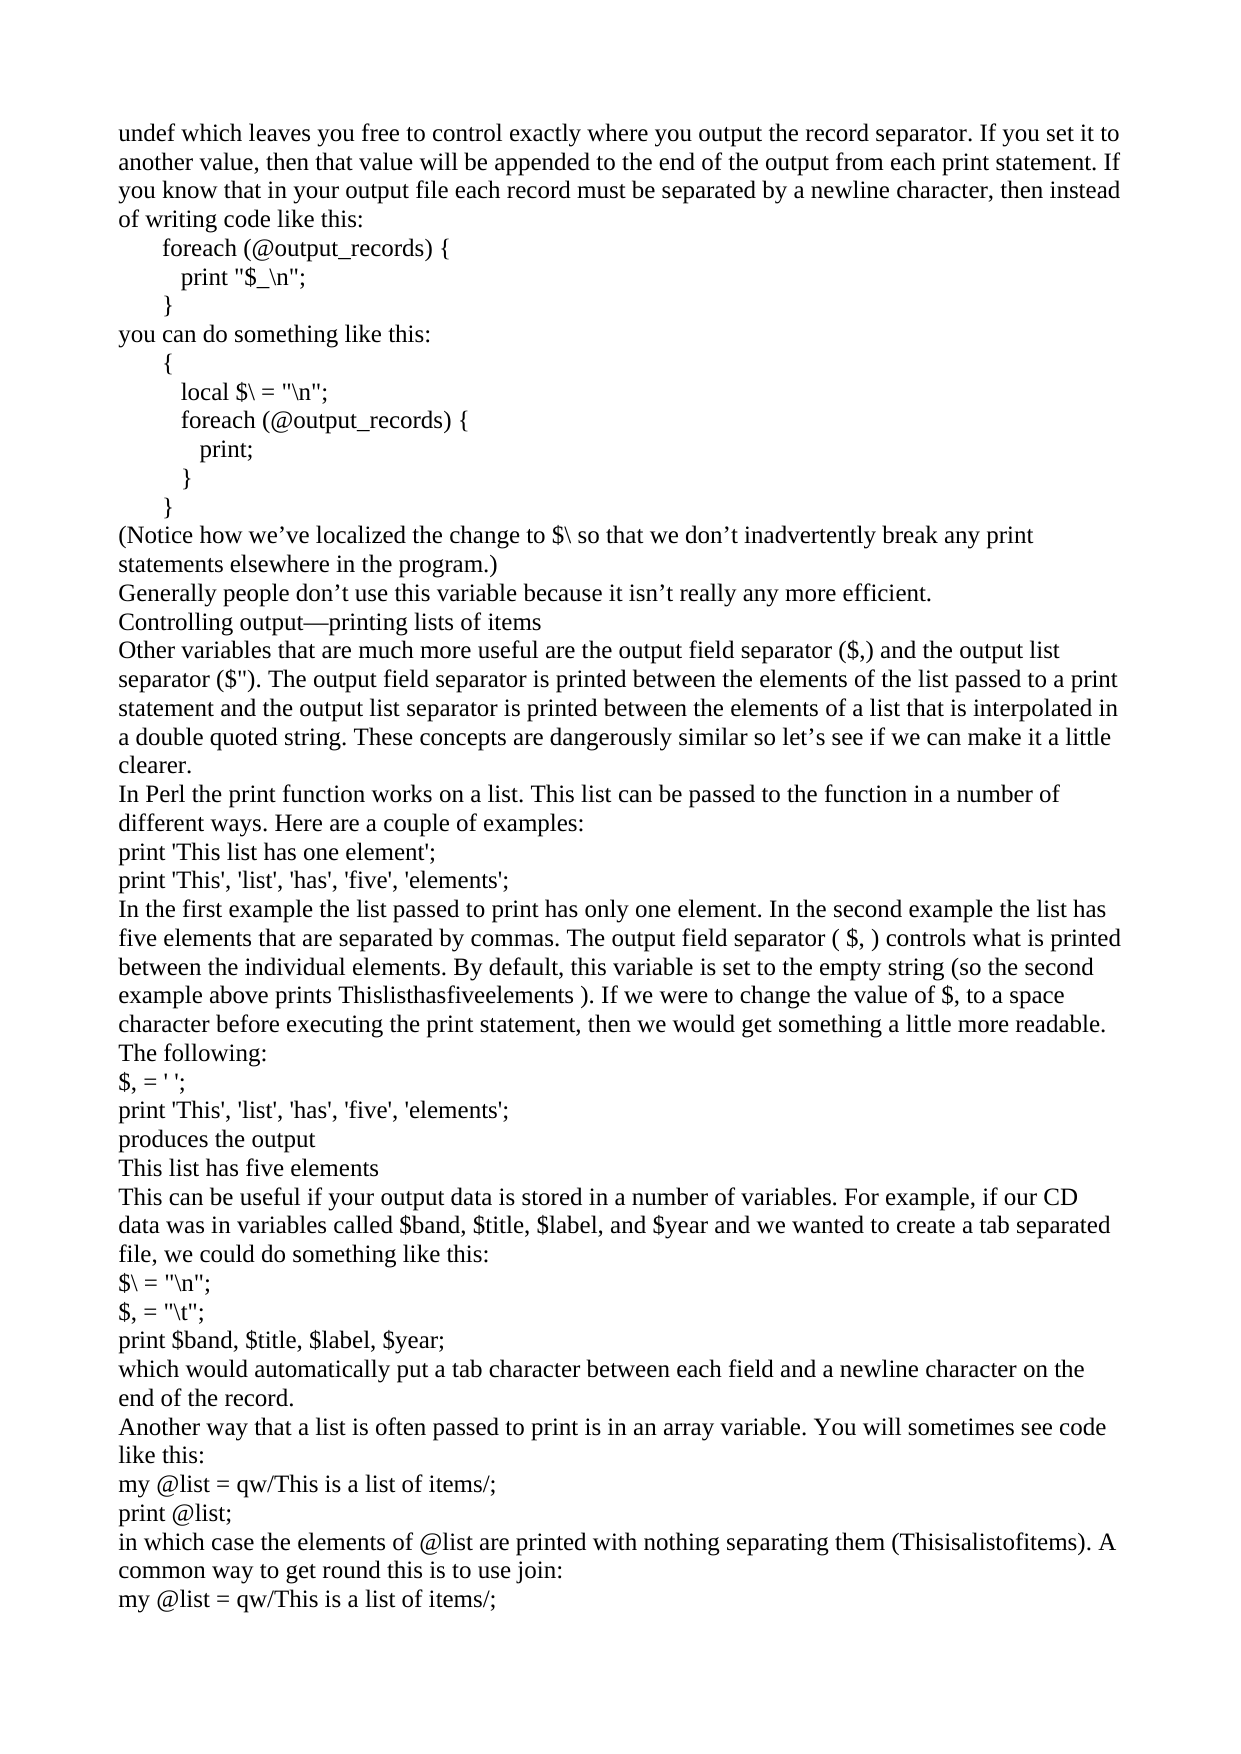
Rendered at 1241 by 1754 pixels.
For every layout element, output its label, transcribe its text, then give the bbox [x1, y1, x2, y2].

text produces the output [118, 1124, 1122, 1153]
text undef which leaves you free to control exactly where you output the record separator. If you set it to another value, then that value will be appended to the end of the output from each print statement. If you know that in your output file each record must be separated by a newline character, then instead of writing code like this: [118, 118, 1122, 233]
text my @list = qw/This is a list of items/; [118, 1584, 1122, 1613]
text in which case the elements of @list are printed with nothing separating them (Thisisalistofitems). A common way to get round this is to use join: [118, 1527, 1122, 1584]
text foreach (@output_records) { [118, 233, 1122, 262]
text local $\ = "\n"; [118, 377, 1122, 406]
text print; [118, 434, 1122, 463]
text $, = ' '; [118, 1067, 1122, 1096]
text Generally people don’t use this variable because it isn’t really any more efficient. [118, 578, 1122, 607]
text Controlling output—printing lists of items [118, 607, 1122, 636]
text Other variables that are much more useful are the output field separator ($,) and the output list separator ($"). The output field separator is printed between the elements of the list passed to a print statement and the output list separator is printed between the elements of a list that is interpolated in a double quoted string. These concepts are dangerously similar so let’s see if we can make it a little clearer. [118, 636, 1122, 779]
text my @list = qw/This is a list of items/; [118, 1469, 1122, 1498]
text print 'This', 'list', 'has', 'five', 'elements'; [118, 866, 1122, 894]
text print @list; [118, 1498, 1122, 1527]
text In Perl the print function works on a list. This list can be passed to the function in a number of different ways. Here are a couple of examples: [118, 779, 1122, 837]
text print "$_\n"; [118, 262, 1122, 291]
text $, = "\t"; [118, 1297, 1122, 1326]
text In the first example the list passed to print has only one element. In the second example the list has five elements that are separated by commas. The output field separator ( $, ) controls what is printed between the individual elements. By default, this variable is set to the empty string (so the second example above prints Thislisthasfiveelements ). If we were to change the value of $, to a space character before executing the print statement, then we would get something a little more readable. The following: [118, 894, 1122, 1067]
text $\ = "\n"; [118, 1268, 1122, 1297]
text foreach (@output_records) { [118, 406, 1122, 434]
text This list has five elements [118, 1153, 1122, 1182]
text } [118, 492, 1122, 521]
text This can be useful if your output data is stored in a number of variables. For example, if our CD data was in variables called $band, $title, $label, and $year and we wanted to create a tab separated file, we could do something like this: [118, 1182, 1122, 1268]
text } [118, 291, 1122, 319]
text print 'This list has one element'; [118, 837, 1122, 866]
text you can do something like this: [118, 319, 1122, 348]
text print 'This', 'list', 'has', 'five', 'elements'; [118, 1096, 1122, 1124]
text which would automatically put a tab character between each field and a newline character on the end of the record. [118, 1354, 1122, 1412]
text print $band, $title, $label, $year; [118, 1326, 1122, 1354]
text (Notice how we’ve localized the change to $\ so that we don’t inadvertently break any print statements elsewhere in the program.) [118, 521, 1122, 578]
text { [118, 348, 1122, 377]
text Another way that a list is often passed to print is in an array variable. You will sometimes see code like this: [118, 1412, 1122, 1469]
text } [118, 463, 1122, 492]
